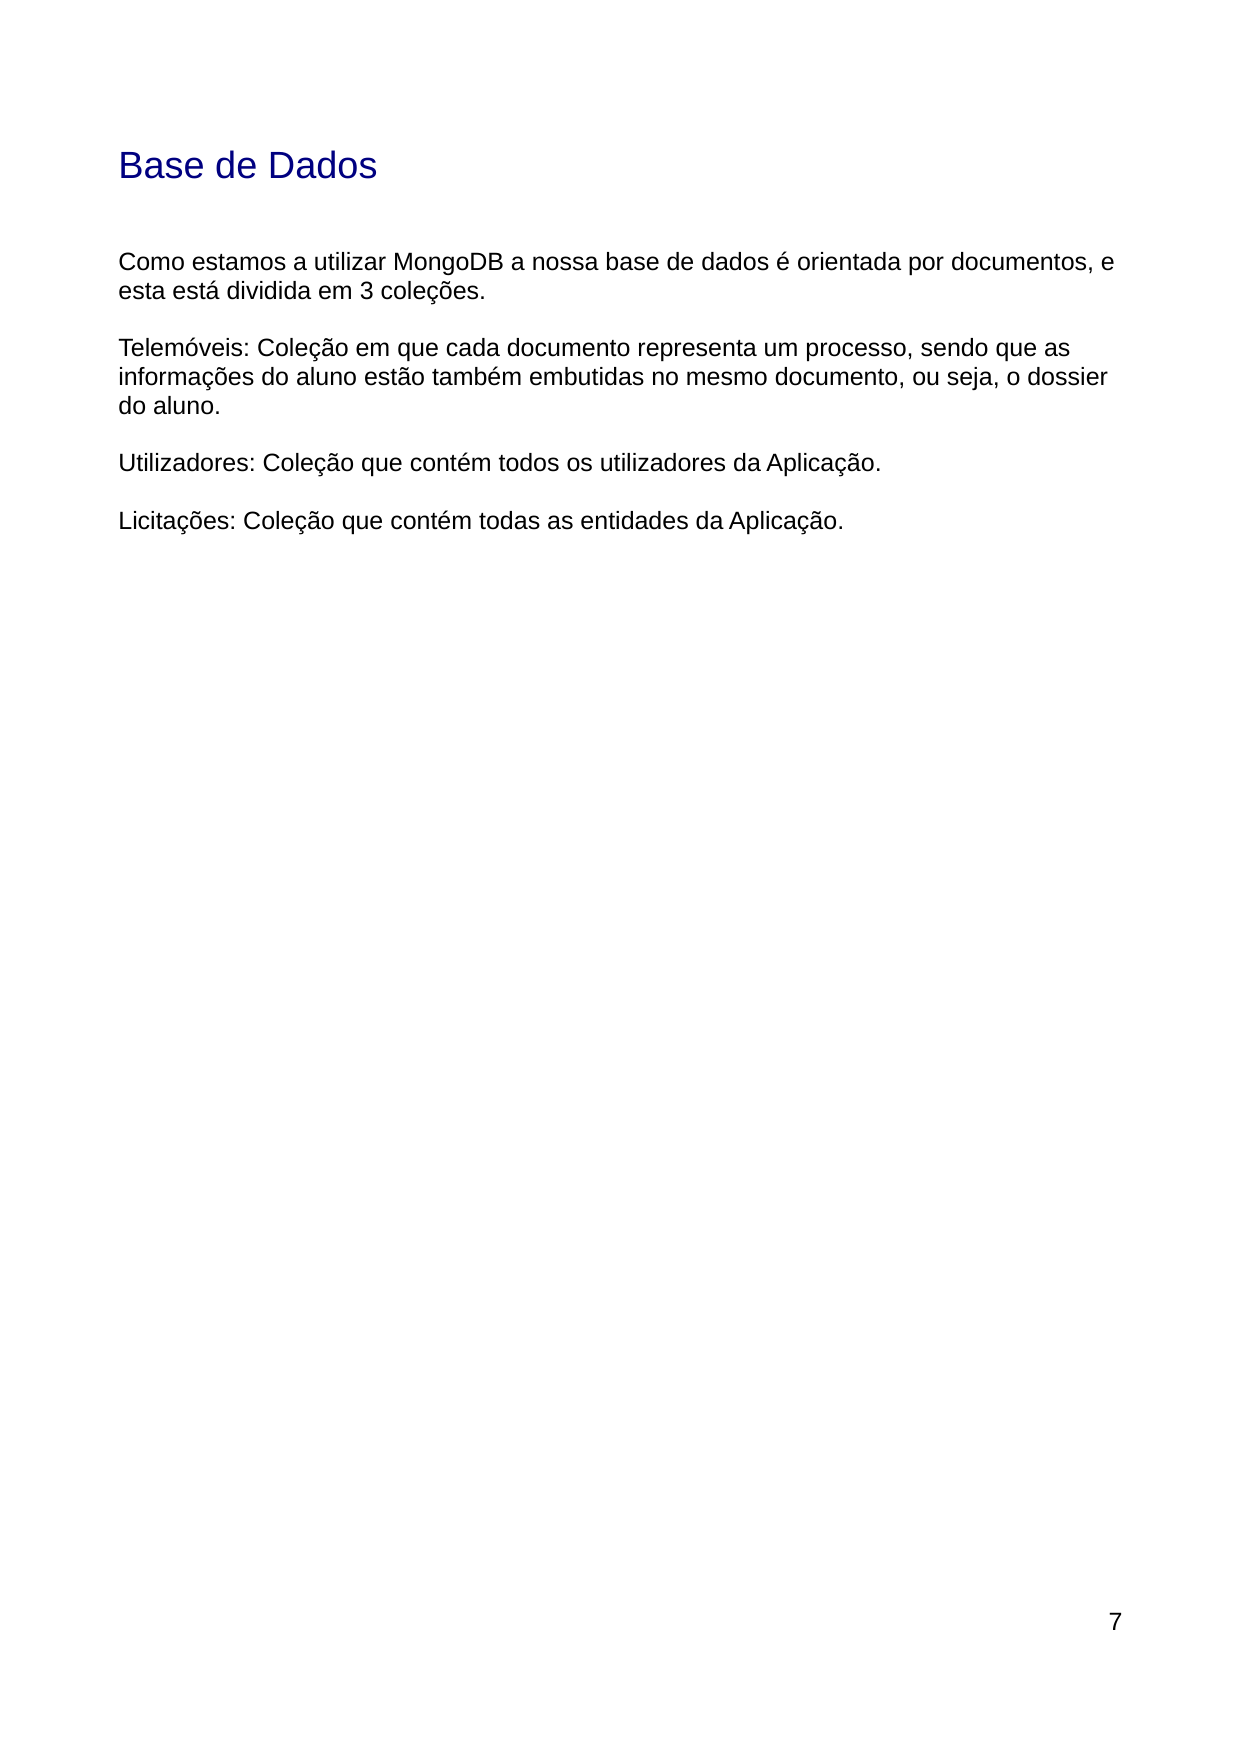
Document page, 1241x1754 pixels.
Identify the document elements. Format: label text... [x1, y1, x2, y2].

text Como estamos a utilizar MongoDB a nossa base de dados é orientada por documentos, e esta está dividida em 3 coleções. [118, 247, 1122, 304]
subtitle Base de Dados [118, 143, 1122, 187]
text Telemóveis: Coleção em que cada documento representa um processo, sendo que as informações do aluno estão também embutidas no mesmo documento, ou seja, o dossier do aluno. [118, 333, 1122, 419]
text Utilizadores: Coleção que contém todos os utilizadores da Aplicação. [118, 448, 1122, 477]
text Licitações: Coleção que contém todas as entidades da Aplicação. [118, 506, 1122, 534]
